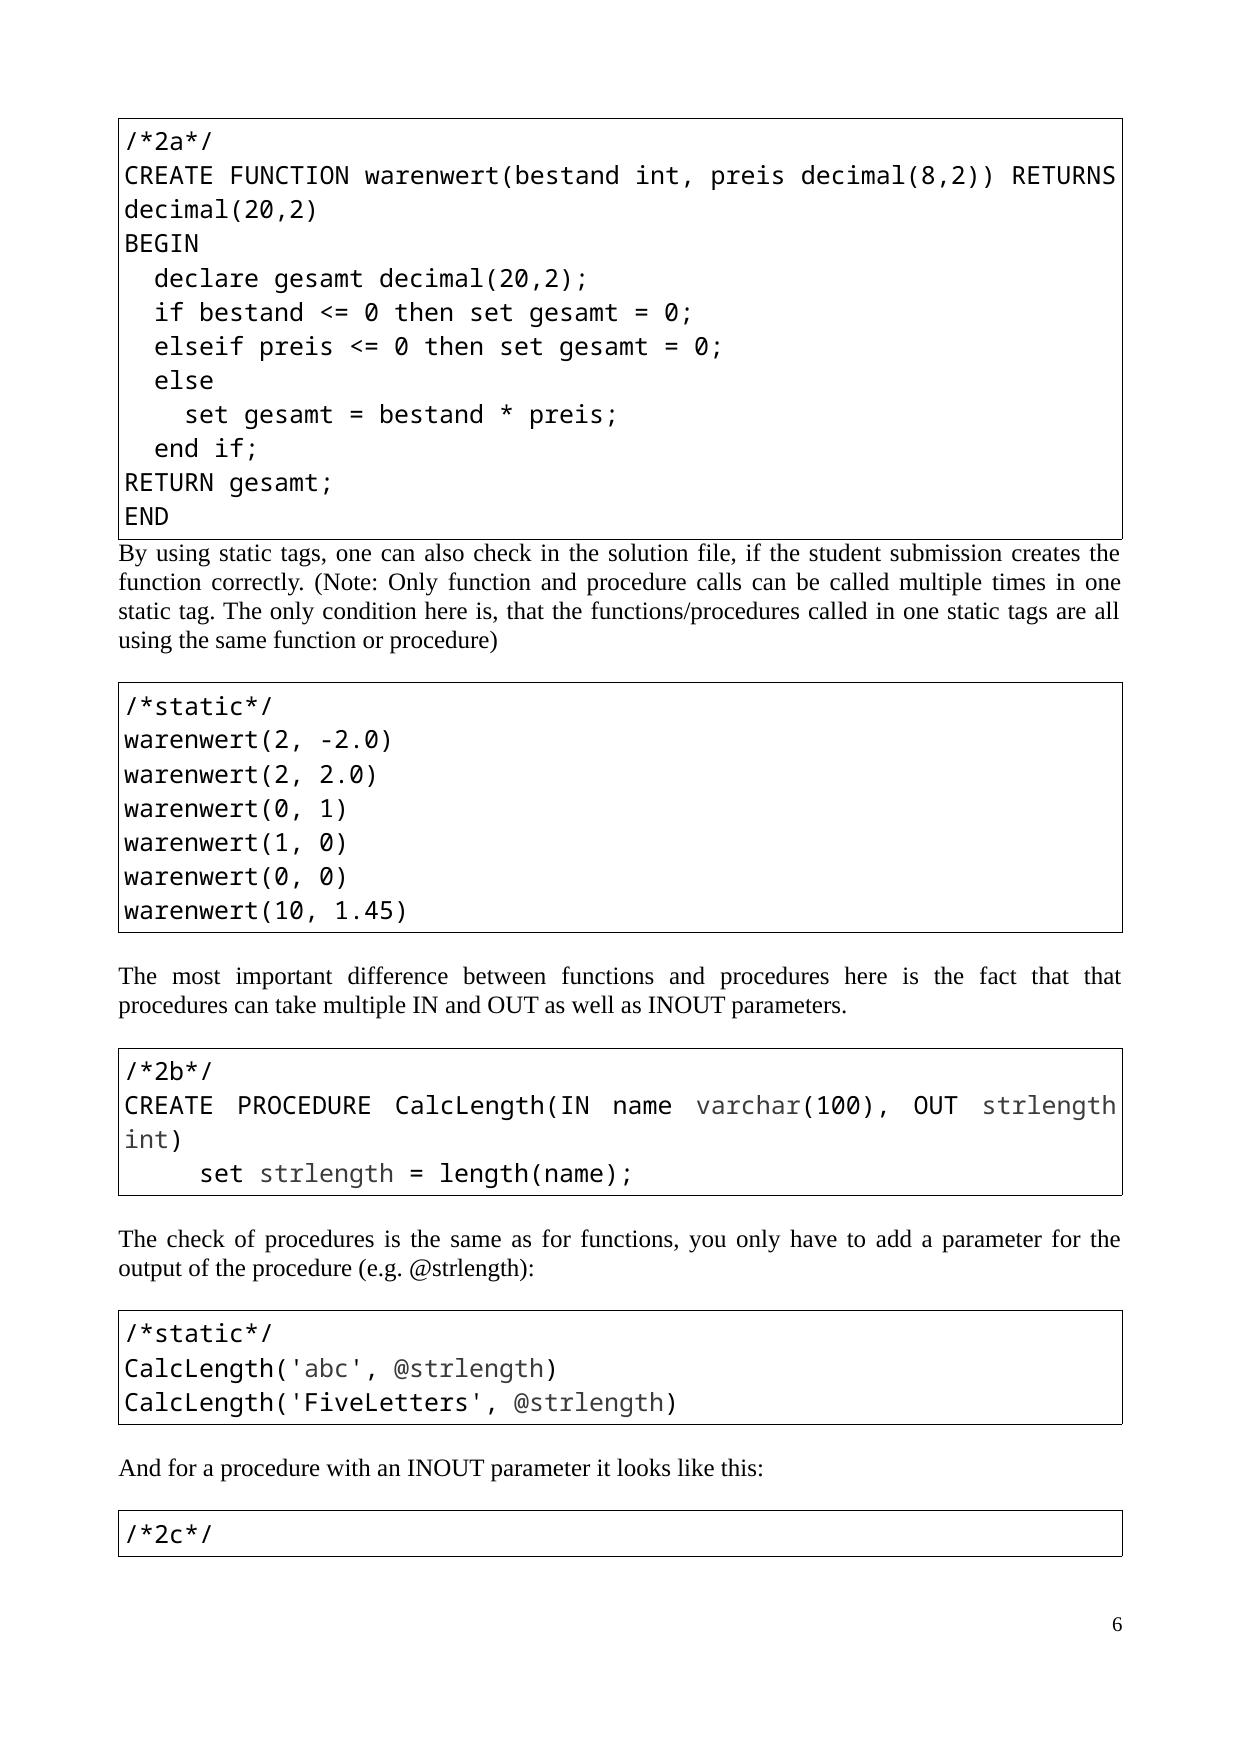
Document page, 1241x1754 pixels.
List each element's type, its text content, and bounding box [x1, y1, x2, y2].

text And for a procedure with an INOUT parameter it looks like this: [118, 1453, 1122, 1482]
text The most important difference between functions and procedures here is the fact that that procedures can take multiple IN and OUT as well as INOUT parameters. [118, 961, 1122, 1019]
table_header /*2c*/ [119, 1511, 1122, 1556]
table_header /*2b*/ CREATE PROCEDURE CalcLength(IN name varchar(100), OUT strlength int) set strlength = length(name); [119, 1049, 1122, 1195]
table_header /*static*/ CalcLength('abc', @strlength) CalcLength('FiveLetters', @strlength) [119, 1311, 1122, 1424]
text By using static tags, one can also check in the solution file, if the student submission creates the function correctly. (Note: Only function and procedure calls can be called multiple times in one static tag. The only condition here is, that the functions/procedures called in one static tags are all using the same function or procedure) [118, 540, 1122, 653]
text The check of procedures is the same as for functions, you only have to add a parameter for the output of the procedure (e.g. @strlength): [118, 1224, 1122, 1282]
table_header /*2a*/ CREATE FUNCTION warenwert(bestand int, preis decimal(8,2)) RETURNS decimal(20,2) BEGIN declare gesamt decimal(20,2); if bestand <= 0 then set gesamt = 0; elseif preis <= 0 then set gesamt = 0; else set gesamt = bestand * preis; end if; RETURN gesamt; END [119, 119, 1122, 538]
table_header /*static*/ warenwert(2, -2.0) warenwert(2, 2.0) warenwert(0, 1) warenwert(1, 0) warenwert(0, 0) warenwert(10, 1.45) [119, 683, 1122, 932]
